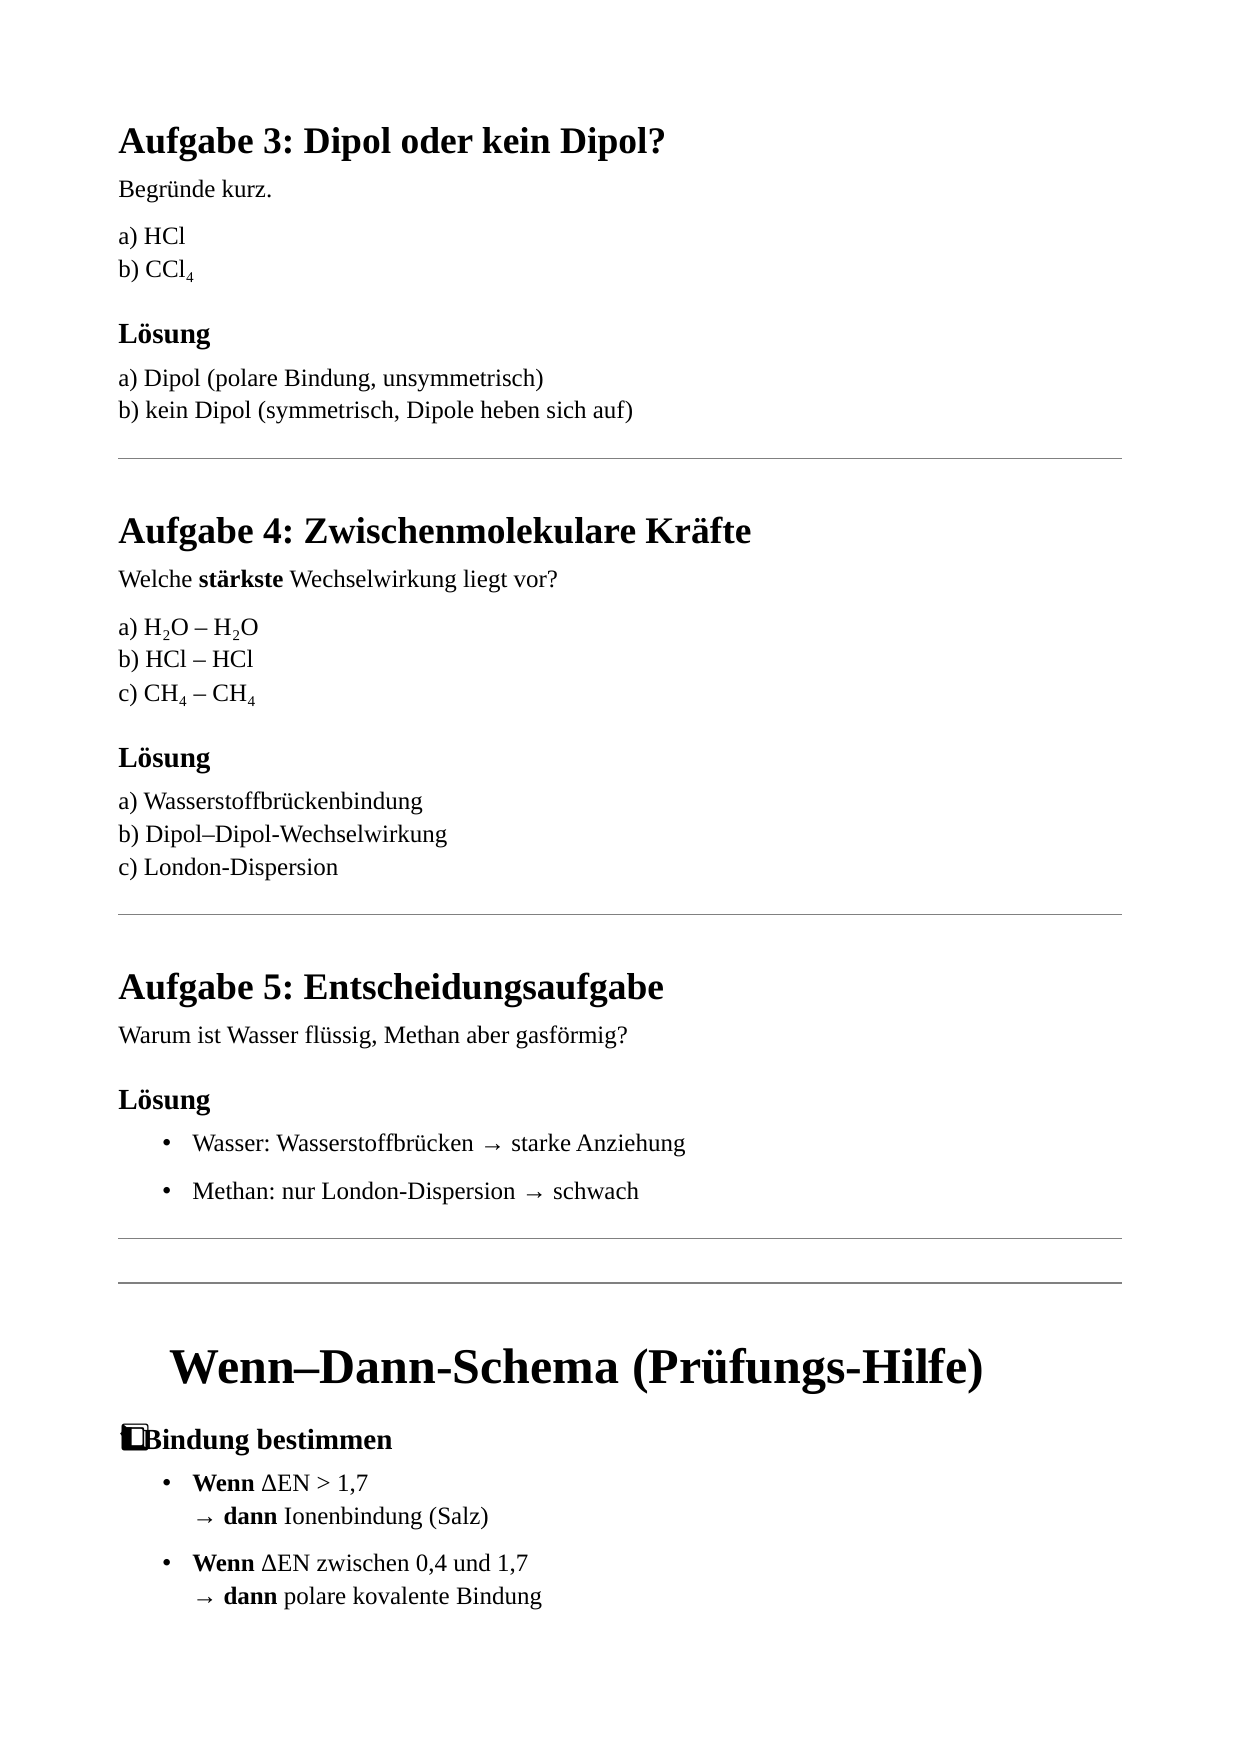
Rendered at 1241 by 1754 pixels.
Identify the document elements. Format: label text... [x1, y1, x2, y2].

subtitle 1️⃣ Bindung bestimmen [118, 1422, 1122, 1455]
list Wasser: Wasserstoffbrücken → starke Anziehung [162, 1128, 1122, 1157]
list Wenn ΔEN > 1,7 → dann Ionenbindung (Salz) [162, 1468, 1122, 1529]
subtitle Aufgabe 5: Entscheidungsaufgabe [118, 964, 1122, 1008]
subtitle Lösung [118, 317, 1122, 350]
subtitle Lösung [118, 740, 1122, 773]
subtitle 🔀 Wenn–Dann-Schema (Prüfungs-Hilfe) [118, 1337, 1122, 1395]
text a) Wasserstoffbrückenbindung b) Dipol–Dipol-Wechselwirkung c) London-Dispersion [118, 786, 1122, 881]
text a) H₂O – H₂O b) HCl – HCl c) CH₄ – CH₄ [118, 612, 1122, 706]
subtitle Lösung [118, 1082, 1122, 1116]
list Wenn ΔEN zwischen 0,4 und 1,7 → dann polare kovalente Bindung [162, 1548, 1122, 1610]
subtitle Aufgabe 3: Dipol oder kein Dipol? [118, 118, 1122, 161]
text a) HCl b) CCl₄ [118, 221, 1122, 283]
text Warum ist Wasser flüssig, Methan aber gasförmig? [118, 1020, 1122, 1049]
text Welche stärkste Wechselwirkung liegt vor? [118, 564, 1122, 593]
text a) Dipol (polare Bindung, unsymmetrisch) b) kein Dipol (symmetrisch, Dipole heben sich auf) [118, 363, 1122, 424]
subtitle Aufgabe 4: Zwischenmolekulare Kräfte [118, 508, 1122, 551]
text Begründe kurz. [118, 174, 1122, 202]
list Methan: nur London-Dispersion → schwach [162, 1176, 1122, 1205]
